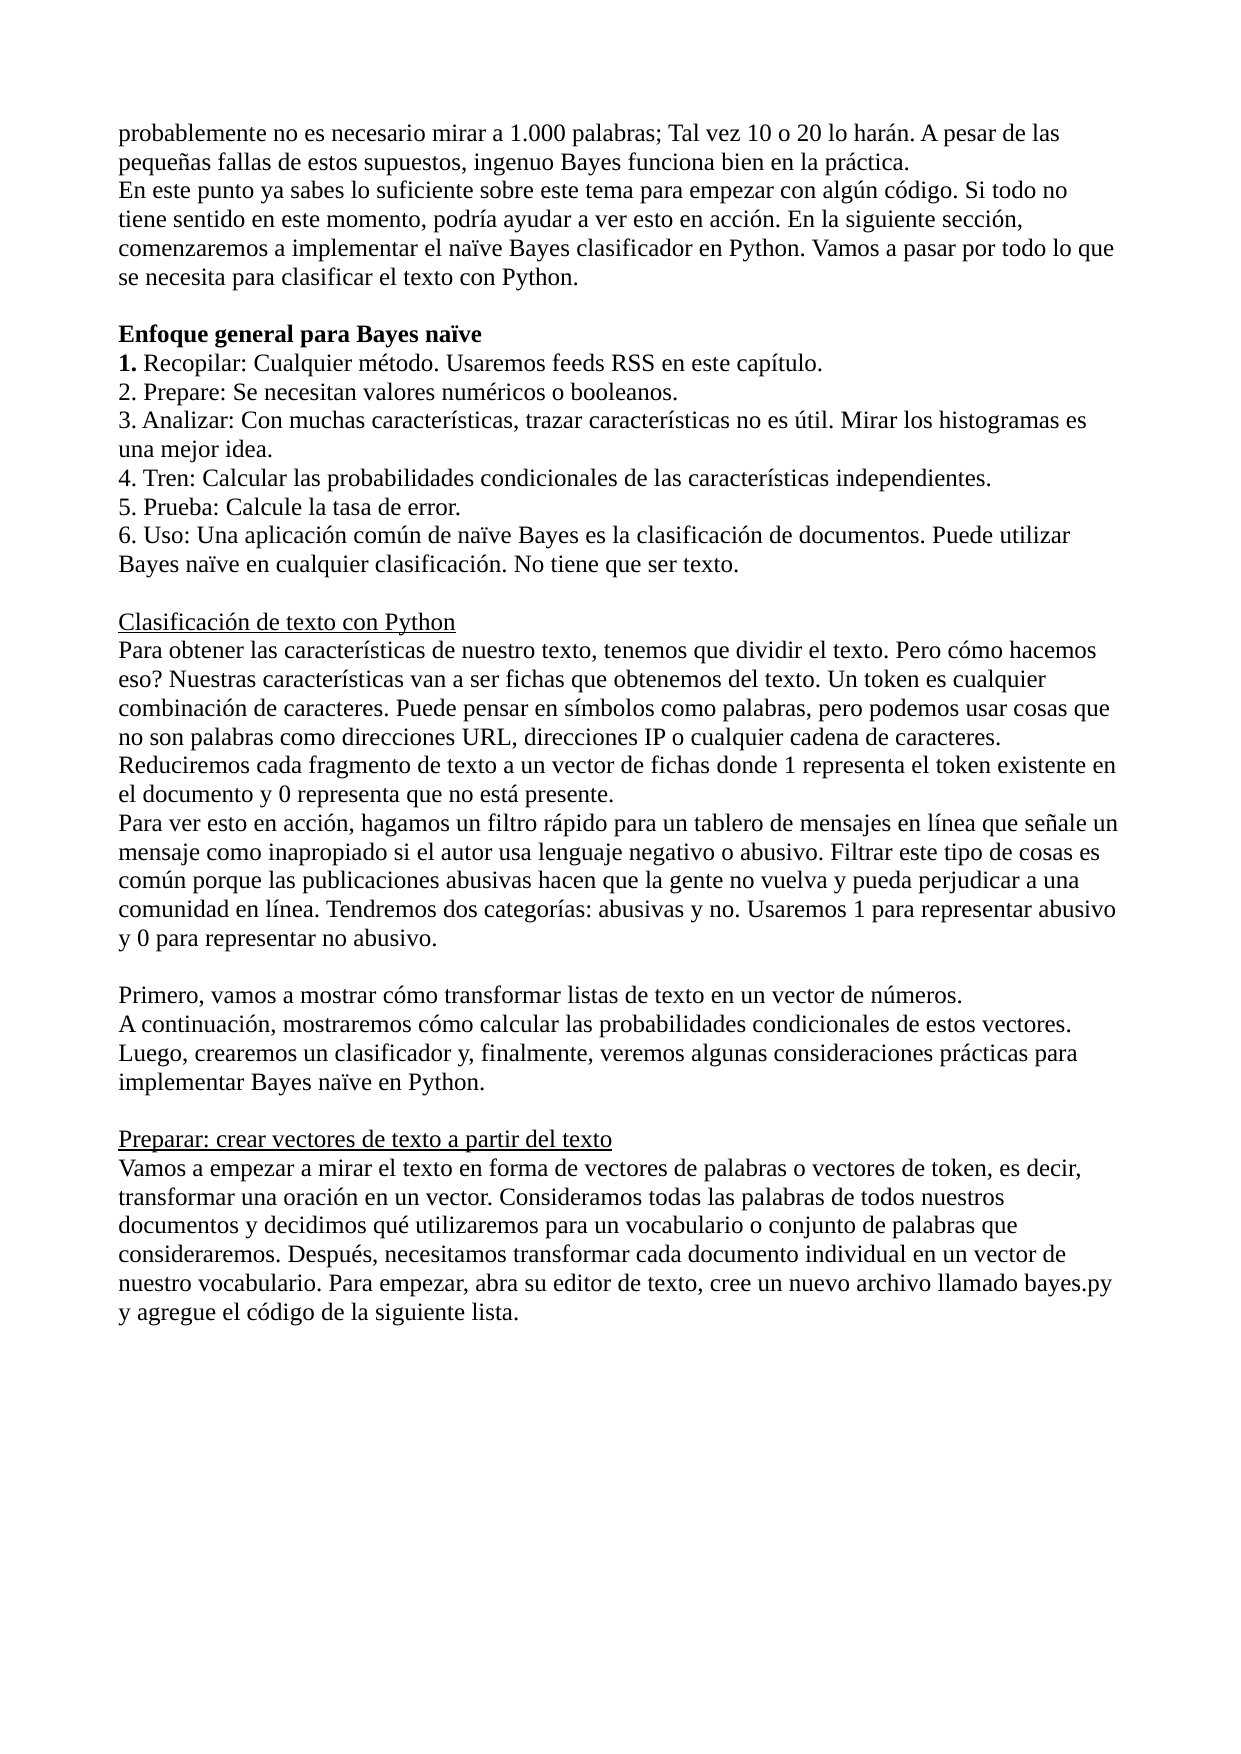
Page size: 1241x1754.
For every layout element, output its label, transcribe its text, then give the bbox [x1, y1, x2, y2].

text Para obtener las características de nuestro texto, tenemos que dividir el texto. Pero cómo hacemos eso? Nuestras características van a ser fichas que obtenemos del texto. Un token es cualquier combinación de caracteres. Puede pensar en símbolos como palabras, pero podemos usar cosas que no son palabras como direcciones URL, direcciones IP o cualquier cadena de caracteres. Reduciremos cada fragmento de texto a un vector de fichas donde 1 representa el token existente en el documento y 0 representa que no está presente. Para ver esto en acción, hagamos un filtro rápido para un tablero de mensajes en línea que señale un mensaje como inapropiado si el autor usa lenguaje negativo o abusivo. Filtrar este tipo de cosas es común porque las publicaciones abusivas hacen que la gente no vuelva y pueda perjudicar a una comunidad en línea. Tendremos dos categorías: abusivas y no. Usaremos 1 para representar abusivo y 0 para representar no abusivo. [118, 636, 1122, 952]
text probablemente no es necesario mirar a 1.000 palabras; Tal vez 10 o 20 lo harán. A pesar de las pequeñas fallas de estos supuestos, ingenuo Bayes funciona bien en la práctica. En este punto ya sabes lo suficiente sobre este tema para empezar con algún código. Si todo no tiene sentido en este momento, podría ayudar a ver esto en acción. En la siguiente sección, comenzaremos a implementar el naïve Bayes clasificador en Python. Vamos a pasar por todo lo que se necesita para clasificar el texto con Python. [118, 118, 1122, 291]
text Primero, vamos a mostrar cómo transformar listas de texto en un vector de números. A continuación, mostraremos cómo calcular las probabilidades condicionales de estos vectores. Luego, crearemos un clasificador y, finalmente, veremos algunas consideraciones prácticas para implementar Bayes naïve en Python. [118, 981, 1122, 1096]
text Enfoque general para Bayes naïve 1. Recopilar: Cualquier método. Usaremos feeds RSS en este capítulo. 2. Prepare: Se necesitan valores numéricos o booleanos. 3. Analizar: Con muchas características, trazar características no es útil. Mirar los histogramas es una mejor idea. 4. Tren: Calcular las probabilidades condicionales de las características independientes. 5. Prueba: Calcule la tasa de error. 6. Uso: Una aplicación común de naïve Bayes es la clasificación de documentos. Puede utilizar Bayes naïve en cualquier clasificación. No tiene que ser texto. [118, 319, 1122, 578]
text Preparar: crear vectores de texto a partir del texto [118, 1124, 1122, 1153]
text Vamos a empezar a mirar el texto en forma de vectores de palabras o vectores de token, es decir, transformar una oración en un vector. Consideramos todas las palabras de todos nuestros documentos y decidimos qué utilizaremos para un vocabulario o conjunto de palabras que consideraremos. Después, necesitamos transformar cada documento individual en un vector de nuestro vocabulario. Para empezar, abra su editor de texto, cree un nuevo archivo llamado bayes.py y agregue el código de la siguiente lista. [118, 1153, 1122, 1326]
text Clasificación de texto con Python [118, 607, 1122, 636]
